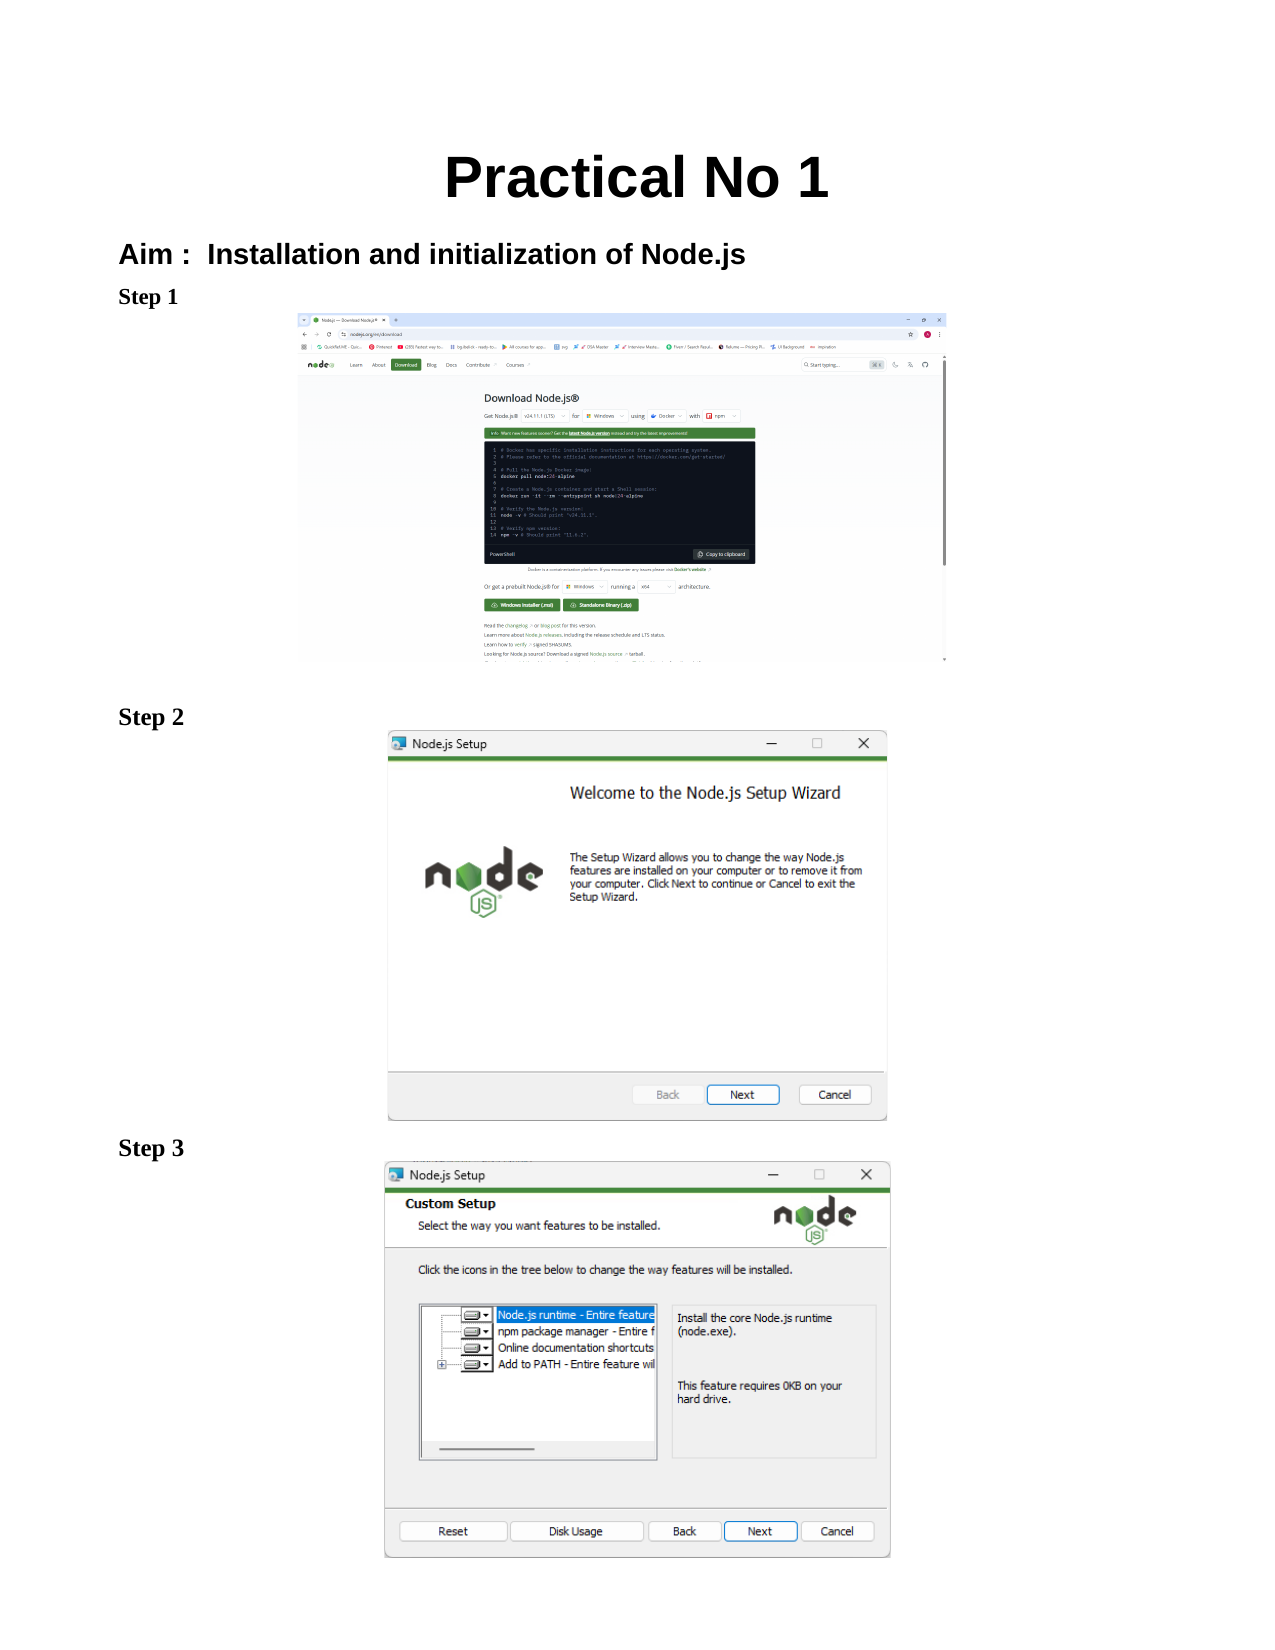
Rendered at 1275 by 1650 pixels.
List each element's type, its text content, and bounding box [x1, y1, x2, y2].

picture [297, 313, 947, 662]
subtitle Aim : Installation and initialization of Node.js [118, 237, 1157, 271]
text Step 3 [118, 1133, 1157, 1162]
text Step 2 [118, 702, 1157, 731]
title Practical No 1 [118, 143, 1157, 210]
picture [387, 730, 888, 1121]
picture [384, 1161, 891, 1558]
text Step 1 [118, 283, 1157, 310]
